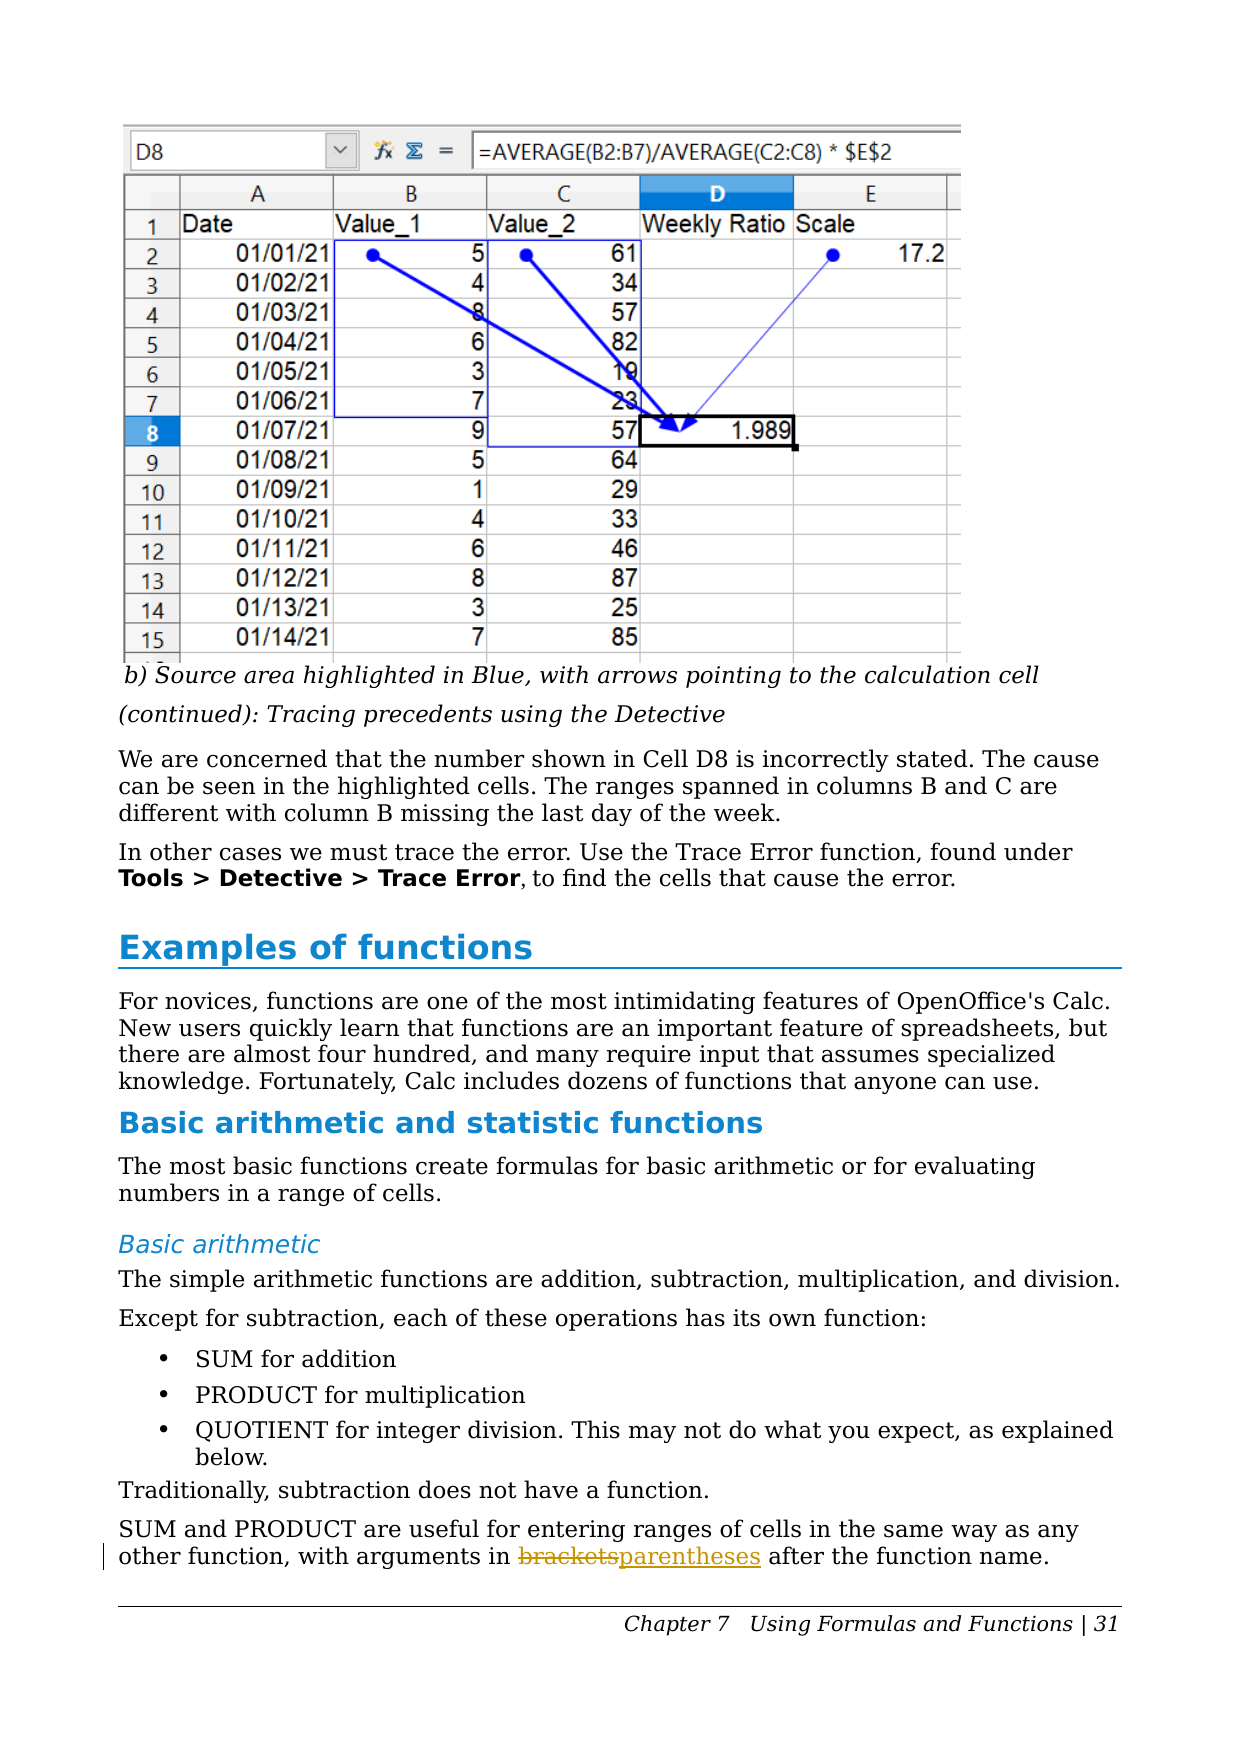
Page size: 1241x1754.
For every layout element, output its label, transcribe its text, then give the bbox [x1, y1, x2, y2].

list SUM for addition [156, 1344, 1122, 1374]
text The most basic functions create formulas for basic arithmetic or for evaluating numbers in a range of cells. [118, 1153, 1122, 1206]
text The simple arithmetic functions are addition, subtraction, multiplication, and division. [118, 1266, 1122, 1293]
picture [123, 123, 961, 663]
list PRODUCT for multiplication [156, 1380, 1122, 1409]
subtitle Examples of functions [118, 928, 1122, 967]
text Traditionally, subtraction does not have a function. [118, 1477, 1122, 1504]
text (continued): Tracing precedents using the Detective [118, 701, 1122, 728]
text Except for subtraction, each of these operations has its own function: [118, 1305, 1122, 1332]
text For novices, functions are one of the most intimidating features of OpenOffice's Calc. New users quickly learn that functions are an important feature of spreadsheets, but there are almost four hundred, and many require input that assumes specialized knowledge. Fortunately, Calc includes dozens of functions that anyone can use. [118, 988, 1122, 1095]
subtitle Basic arithmetic [118, 1231, 1122, 1260]
table_cell b) Source area highlighted in Blue, with arrows pointing to the calculation cell [118, 118, 1122, 701]
list QUOTIENT for integer division. This may not do what you expect, as explained below. [156, 1415, 1122, 1471]
text We are concerned that the number shown in Cell D8 is incorrectly stated. The cause can be seen in the highlighted cells. The ranges spanned in columns B and C are different with column B missing the last day of the week. [118, 746, 1122, 826]
text SUM and PRODUCT are useful for entering ranges of cells in the same way as any other function, with arguments in parentheses after the function name. [118, 1517, 1122, 1570]
subtitle Basic arithmetic and statistic functions [118, 1107, 1122, 1141]
text In other cases we must trace the error. Use the Trace Error function, found under Tools > Detective > Trace Error, to find the cells that cause the error. [118, 839, 1122, 892]
